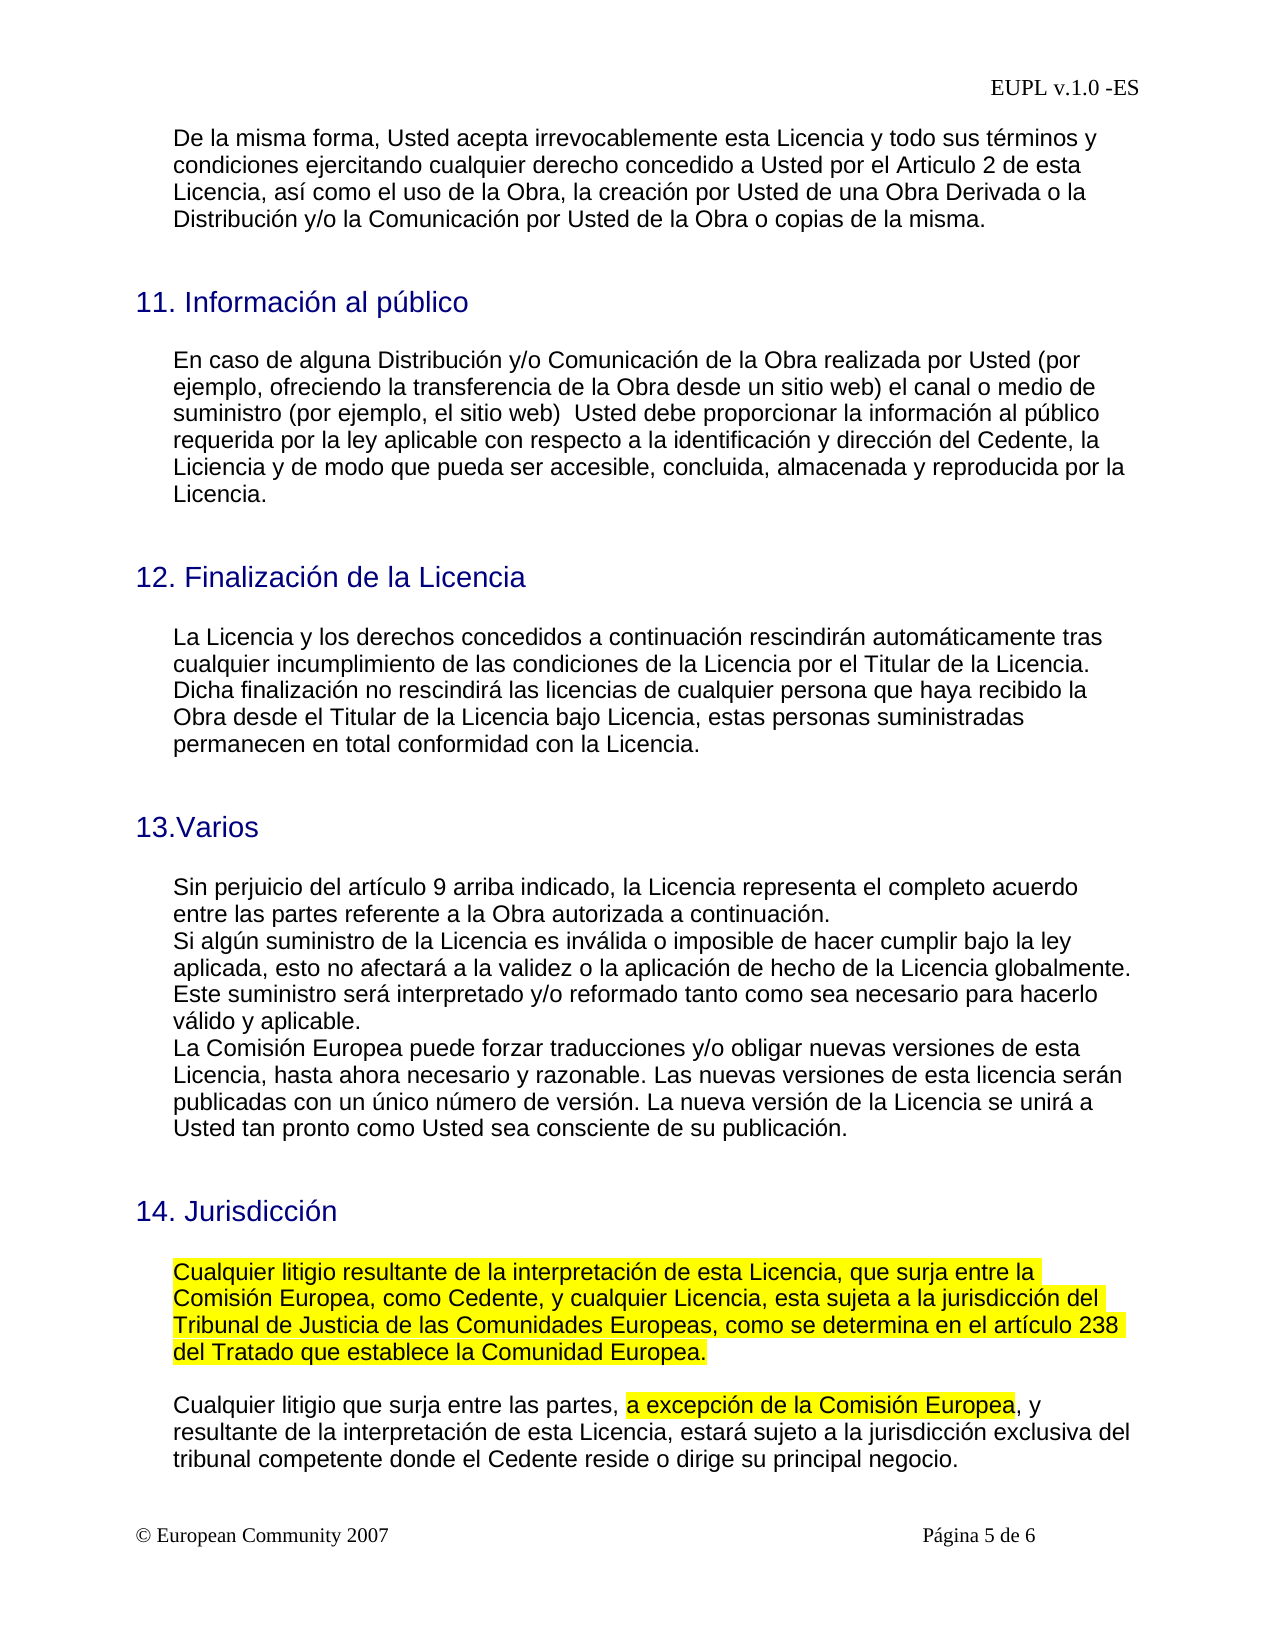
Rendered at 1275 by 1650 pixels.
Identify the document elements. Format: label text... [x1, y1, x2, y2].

text Cualquier litigio resultante de la interpretación de esta Licencia, que surja entre la Comisión Europea, como Cedente, y cualquier Licencia, esta sujeta a la jurisdicción del Tribunal de Justicia de las Comunidades Europeas, como se determina en el artículo 238 del Tratado que establece la Comunidad Europea. [173, 1258, 1139, 1365]
text Sin perjuicio del artículo 9 arriba indicado, la Licencia representa el completo acuerdo entre las partes referente a la Obra autorizada a continuación. [173, 874, 1139, 927]
text En caso de alguna Distribución y/o Comunicación de la Obra realizada por Usted (por ejemplo, ofreciendo la transferencia de la Obra desde un sitio web) el canal o medio de suministro (por ejemplo, el sitio web) Usted debe proporcionar la información al público requerida por la ley aplicable con respecto a la identificación y dirección del Cedente, la Liciencia y de modo que pueda ser accesible, concluida, almacenada y reproducida por la Licencia. [173, 347, 1139, 507]
text Este suministro será interpretado y/o reformado tanto como sea necesario para hacerlo válido y aplicable. [173, 981, 1139, 1034]
text 12. Finalización de la Licencia [135, 561, 1139, 593]
text 14. Jurisdicción [135, 1195, 1139, 1228]
text Cualquier litigio que surja entre las partes, a excepción de la Comisión Europea, y resultante de la interpretación de esta Licencia, estará sujeto a la jurisdicción exclusiva del tribunal competente donde el Cedente reside o dirige su principal negocio. [173, 1392, 1139, 1472]
text La Comisión Europea puede forzar traducciones y/o obligar nuevas versiones de esta Licencia, hasta ahora necesario y razonable. Las nuevas versiones de esta licencia serán publicadas con un único número de versión. La nueva versión de la Licencia se unirá a Usted tan pronto como Usted sea consciente de su publicación. [173, 1034, 1139, 1142]
text 13.Varios [135, 811, 1139, 844]
text De la misma forma, Usted acepta irrevocablemente esta Licencia y todo sus términos y condiciones ejercitando cualquier derecho concedido a Usted por el Articulo 2 de esta Licencia, así como el uso de la Obra, la creación por Usted de una Obra Derivada o la Distribución y/o la Comunicación por Usted de la Obra o copias de la misma. [173, 125, 1139, 232]
text La Licencia y los derechos concedidos a continuación rescindirán automáticamente tras cualquier incumplimiento de las condiciones de la Licencia por el Titular de la Licencia. Dicha finalización no rescindirá las licencias de cualquier persona que haya recibido la Obra desde el Titular de la Licencia bajo Licencia, estas personas suministradas permanecen en total conformidad con la Licencia. [173, 624, 1139, 757]
text Si algún suministro de la Licencia es inválida o imposible de hacer cumplir bajo la ley aplicada, esto no afectará a la validez o la aplicación de hecho de la Licencia globalmente. [173, 927, 1139, 981]
text 11. Información al público [135, 286, 1139, 318]
